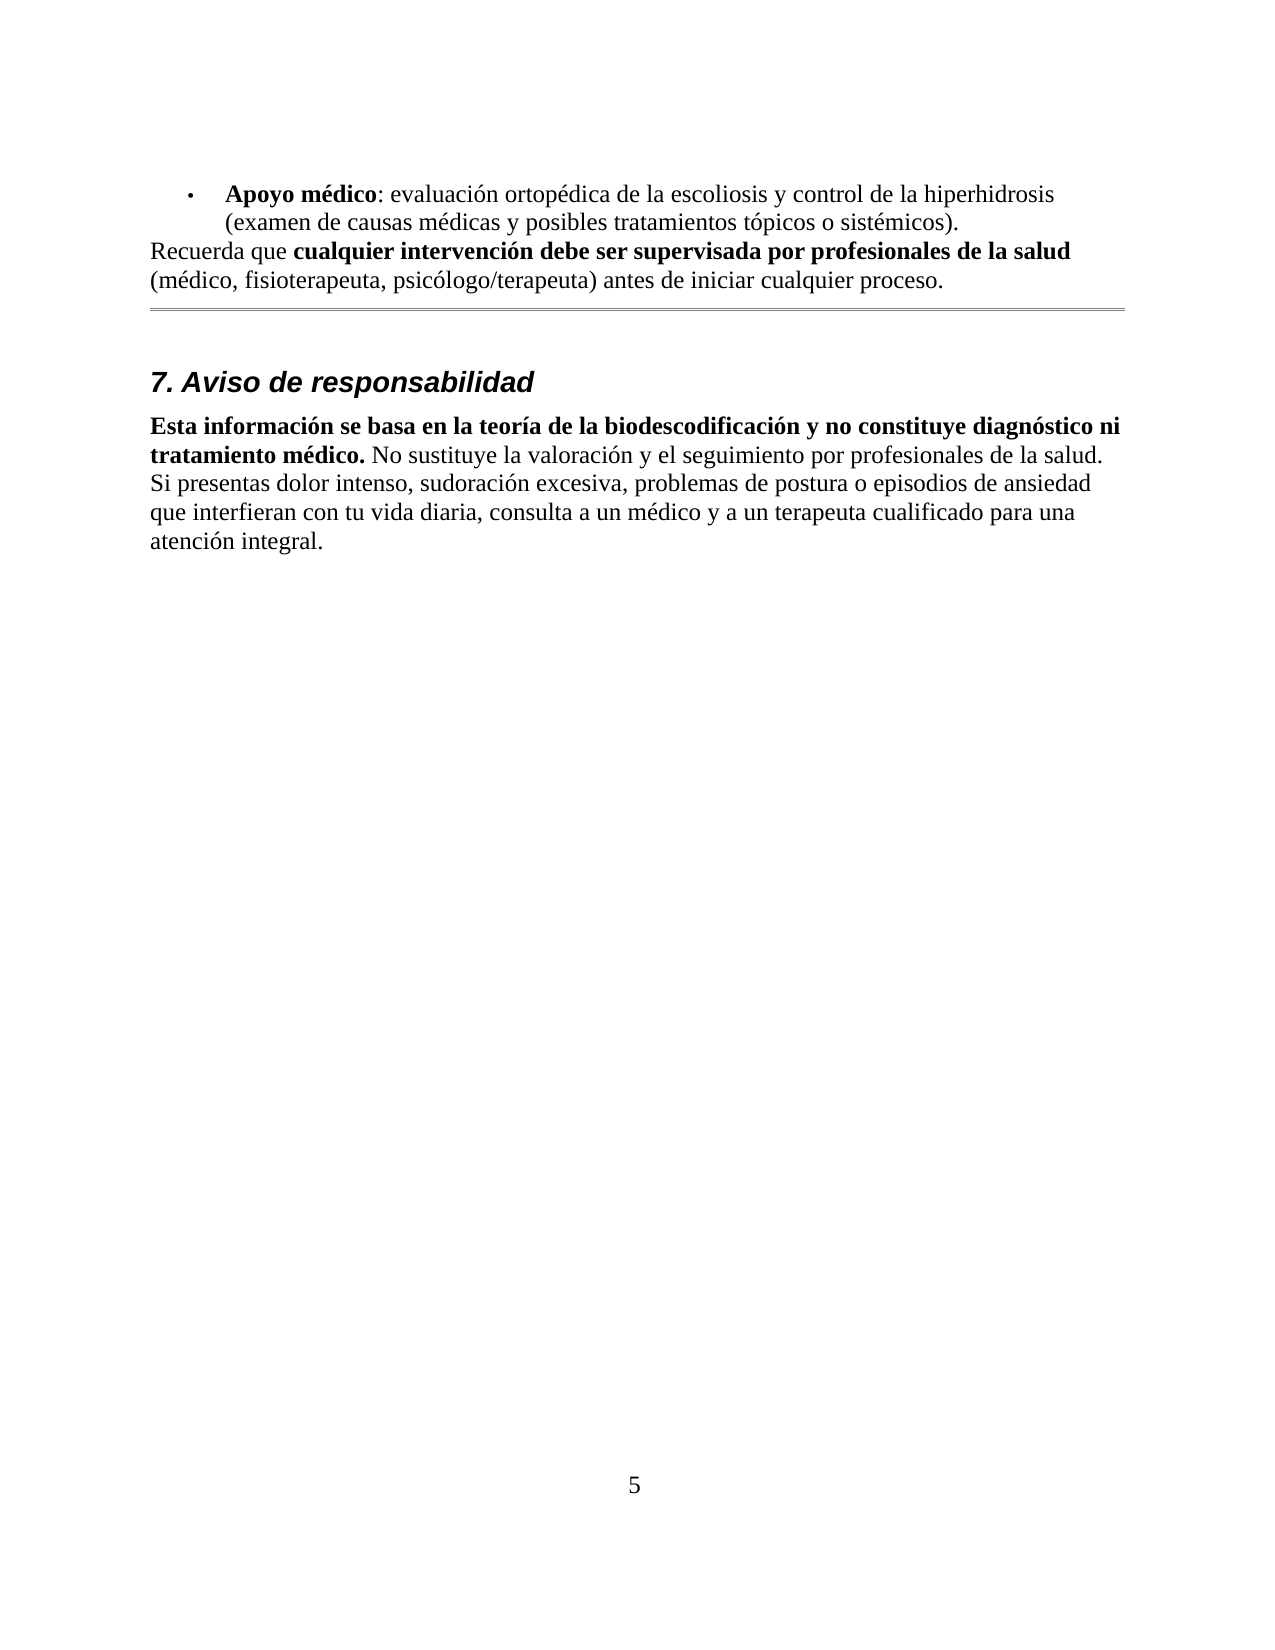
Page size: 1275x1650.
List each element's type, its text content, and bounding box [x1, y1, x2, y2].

list [187, 150, 1125, 179]
text Esta información se basa en la teoría de la biodescodificación y no constituye diagnóstico ni tratamiento médico. No sustituye la valoración y el seguimiento por profesionales de la salud. Si presentas dolor intenso, sudoración excesiva, problemas de postura o episodios de ansiedad que interfieran con tu vida diaria, consulta a un médico y a un terapeuta cualificado para una atención integral. [150, 411, 1125, 555]
text Recuerda que cualquier intervención debe ser supervisada por profesionales de la salud (médico, fisioterapeuta, psicólogo/terapeuta) antes de iniciar cualquier proceso. [150, 236, 1125, 294]
subtitle 7. Aviso de responsabilidad [150, 365, 1125, 398]
list Apoyo médico: evaluación ortopédica de la escoliosis y control de la hiperhidrosis (examen de causas médicas y posibles tratamientos tópicos o sistémicos). [187, 179, 1125, 236]
